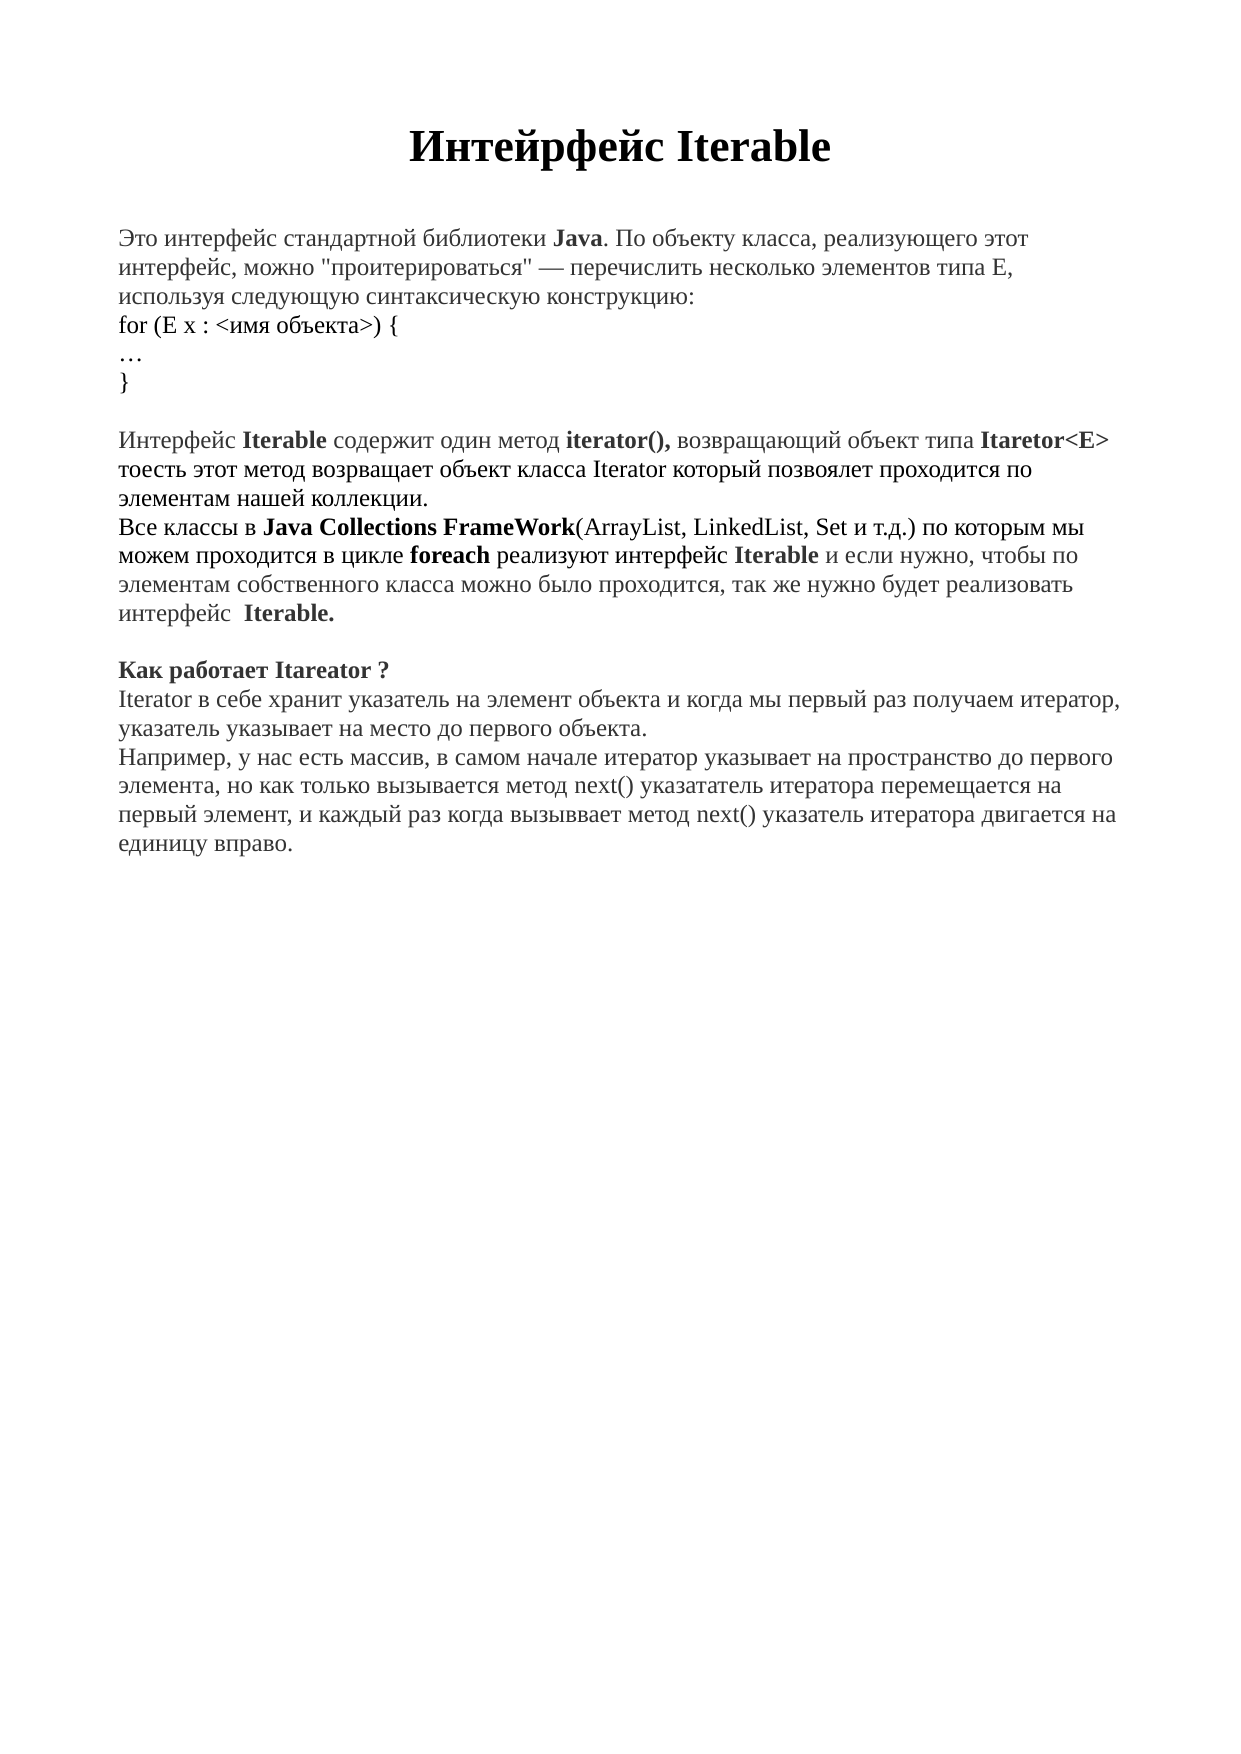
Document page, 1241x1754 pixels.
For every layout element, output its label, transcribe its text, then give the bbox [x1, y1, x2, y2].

text Интерфейс Iterable содержит один метод iterator(), возвращающий объект типа Itaretor<E> тоесть этот метод возрващает объект класса Iterator который позвоялет проходится по элементам нашей коллекции. [118, 426, 1122, 512]
text Интейрфейс Iterable [118, 118, 1122, 171]
text Как работает Itareator ? [118, 656, 1122, 684]
text for (E x : <имя объекта>) { [118, 310, 1122, 338]
text Например, у нас есть массив, в самом начале итератор указывает на пространство до первого элемента, но как только вызывается метод next() указататель итератора перемещается на первый элемент, и каждый раз когда вызыввает метод next() указатель итератора двигается на единицу вправо. [118, 742, 1122, 857]
text Все классы в Java Collections FrameWork(ArrayList, LinkedList, Set и т.д.) по которым мы можем проходится в цикле foreach реализуют интерфейс Iterable и если нужно, чтобы по элементам собственного класса можно было проходится, так же нужно будет реализовать интерфейс Iterable. [118, 512, 1122, 627]
text Iterator в себе хранит указатель на элемент объекта и когда мы первый раз получаем итератор, указатель указывает на место до первого объекта. [118, 684, 1122, 742]
text Это интерфейс стандартной библиотеки Java. По объекту класса, реализующего этот интерфейс, можно "проитерироваться" — перечислить несколько элементов типа E, используя следующую синтаксическую конструкцию: [118, 223, 1122, 310]
text } [118, 367, 1122, 396]
text … [118, 338, 1122, 367]
